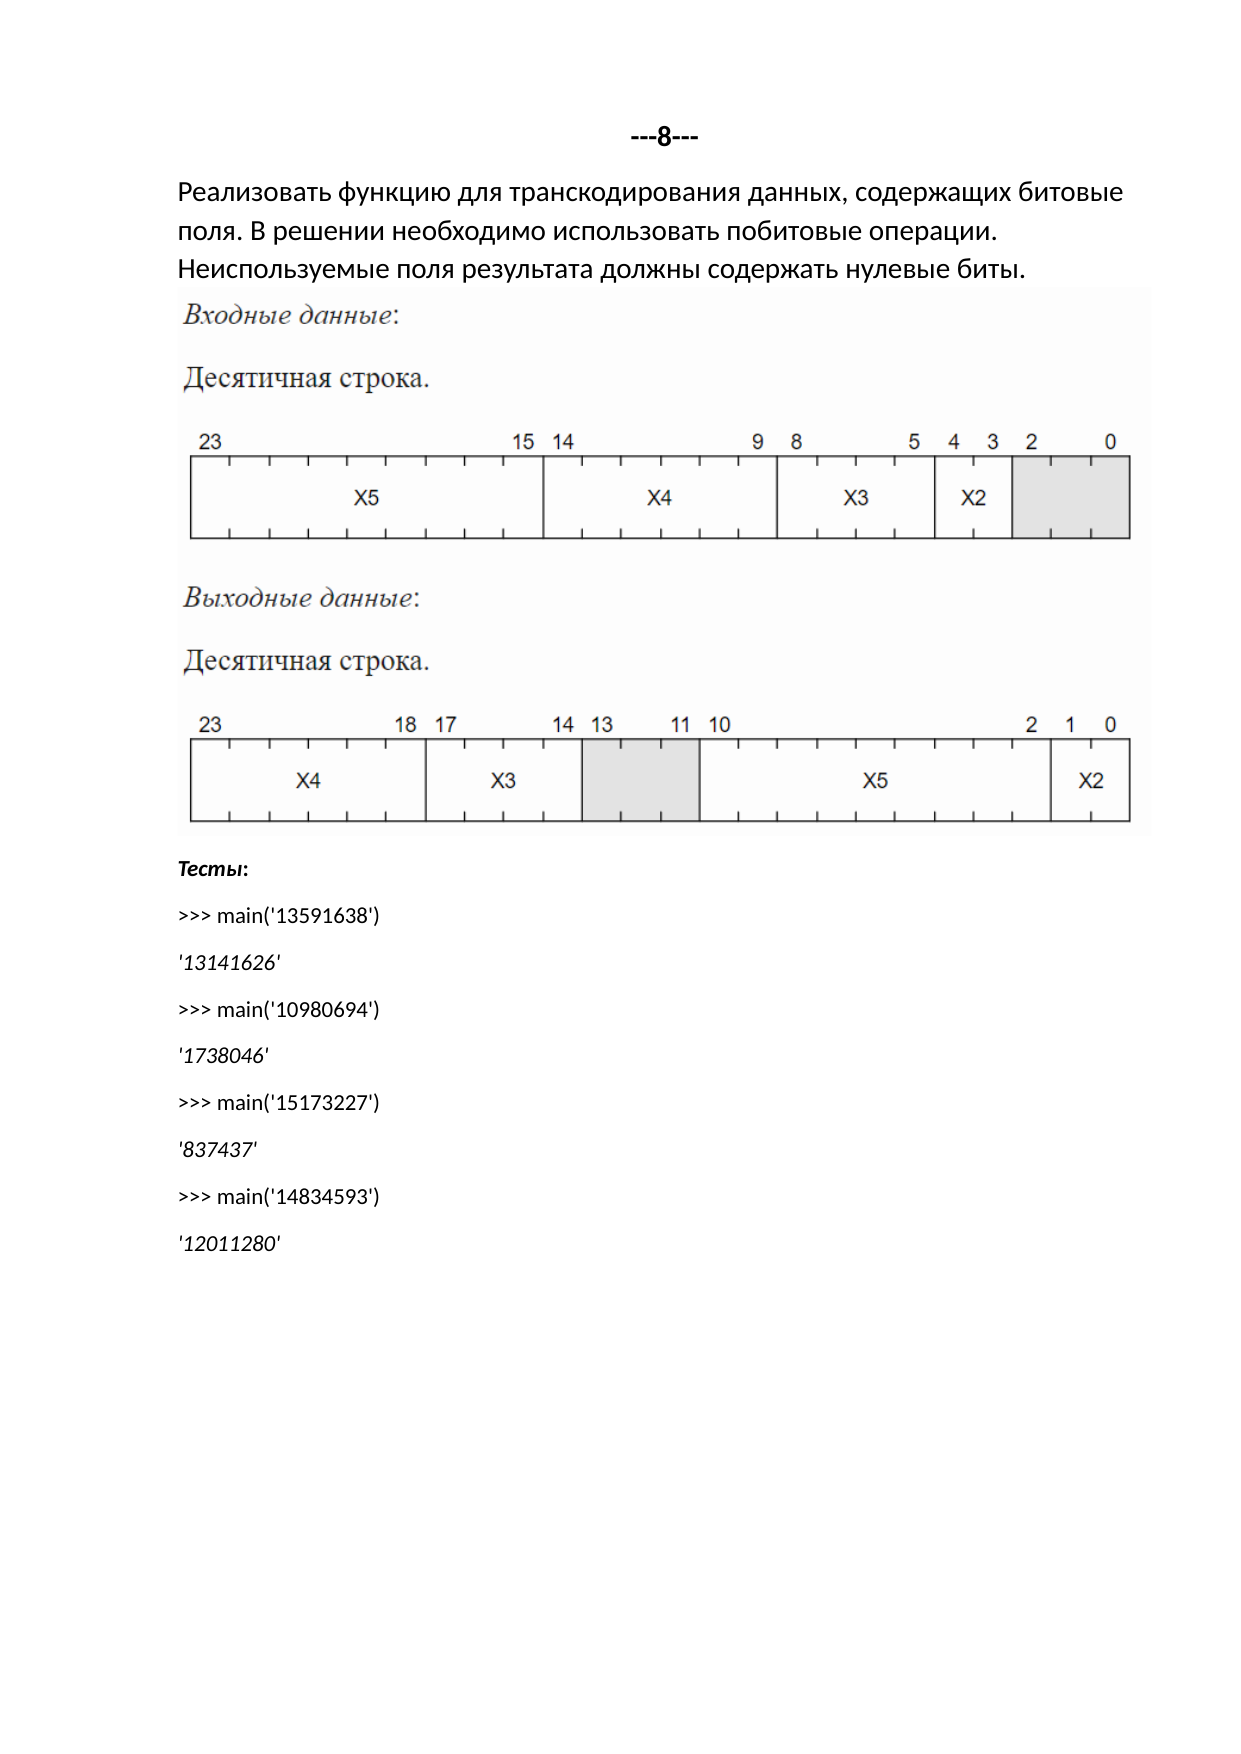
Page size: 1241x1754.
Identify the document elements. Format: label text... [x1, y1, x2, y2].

text >>> main('14834593') [177, 1182, 1152, 1210]
text '837437' [177, 1135, 1152, 1163]
text ---8--- [177, 118, 1152, 154]
text '13141626' [177, 948, 1152, 976]
text '12011280' [177, 1229, 1152, 1257]
text Тесты: [177, 854, 1152, 882]
text >>> main('13591638') [177, 901, 1152, 929]
picture [177, 287, 1152, 836]
text >>> main('15173227') [177, 1088, 1152, 1116]
text >>> main('10980694') [177, 995, 1152, 1023]
text '1738046' [177, 1042, 1152, 1069]
text Реализовать функцию для транскодирования данных, содержащих битовые поля. В решении необходимо использовать побитовые операции. Неиспользуемые поля результата должны содержать нулевые биты. [177, 173, 1152, 287]
